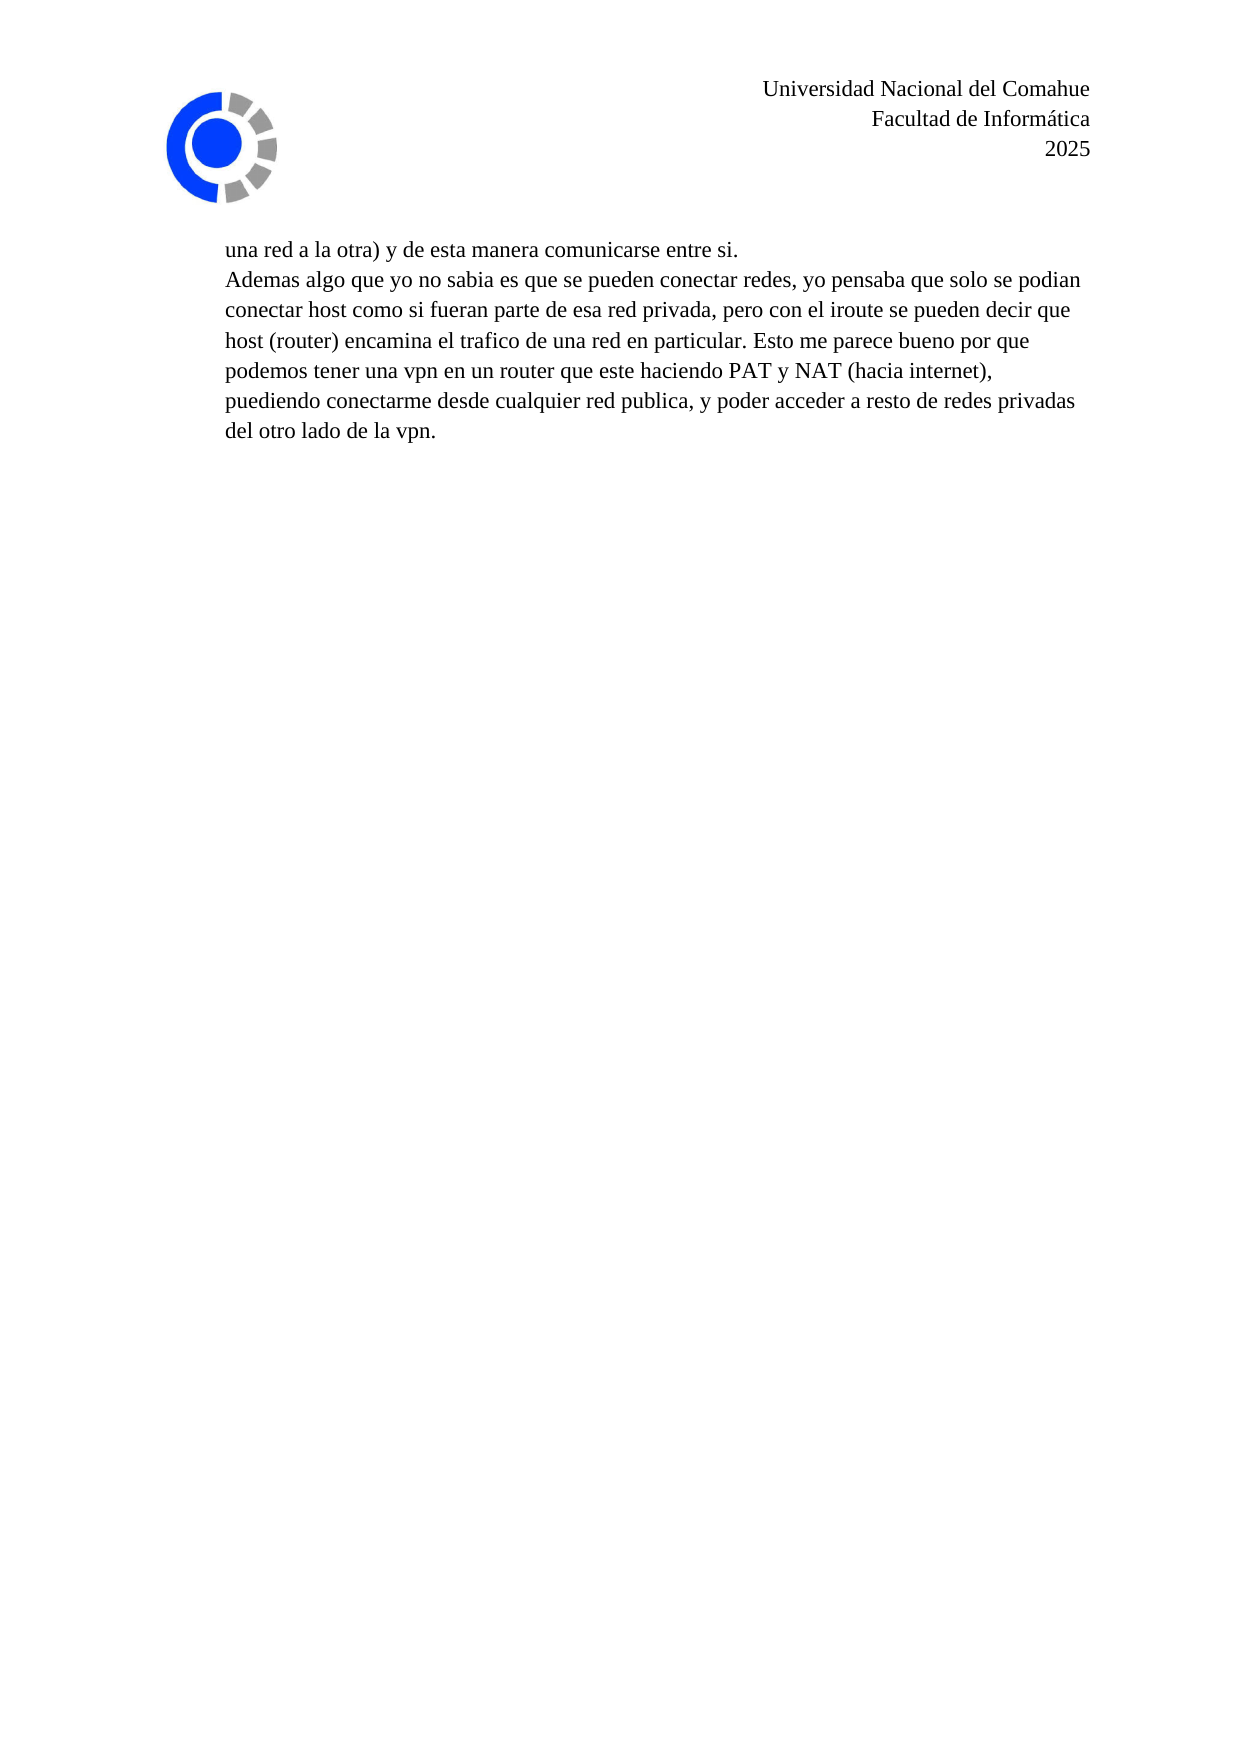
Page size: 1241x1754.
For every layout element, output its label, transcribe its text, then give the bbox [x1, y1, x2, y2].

picture [153, 78, 293, 211]
list Ademas algo que yo no sabia es que se pueden conectar redes, yo pensaba que solo se podian conectar host como si fueran parte de esa red privada, pero con el iroute se pueden decir que host (router) encamina el trafico de una red en particular. Esto me parece bueno por que podemos tener una vpn en un router que este haciendo PAT y NAT (hacia internet), puediendo conectarme desde cualquier red publica, y poder acceder a resto de redes privadas del otro lado de la vpn. [187, 266, 1090, 444]
list una red a la otra) y de esta manera comunicarse entre si. [187, 236, 1090, 262]
